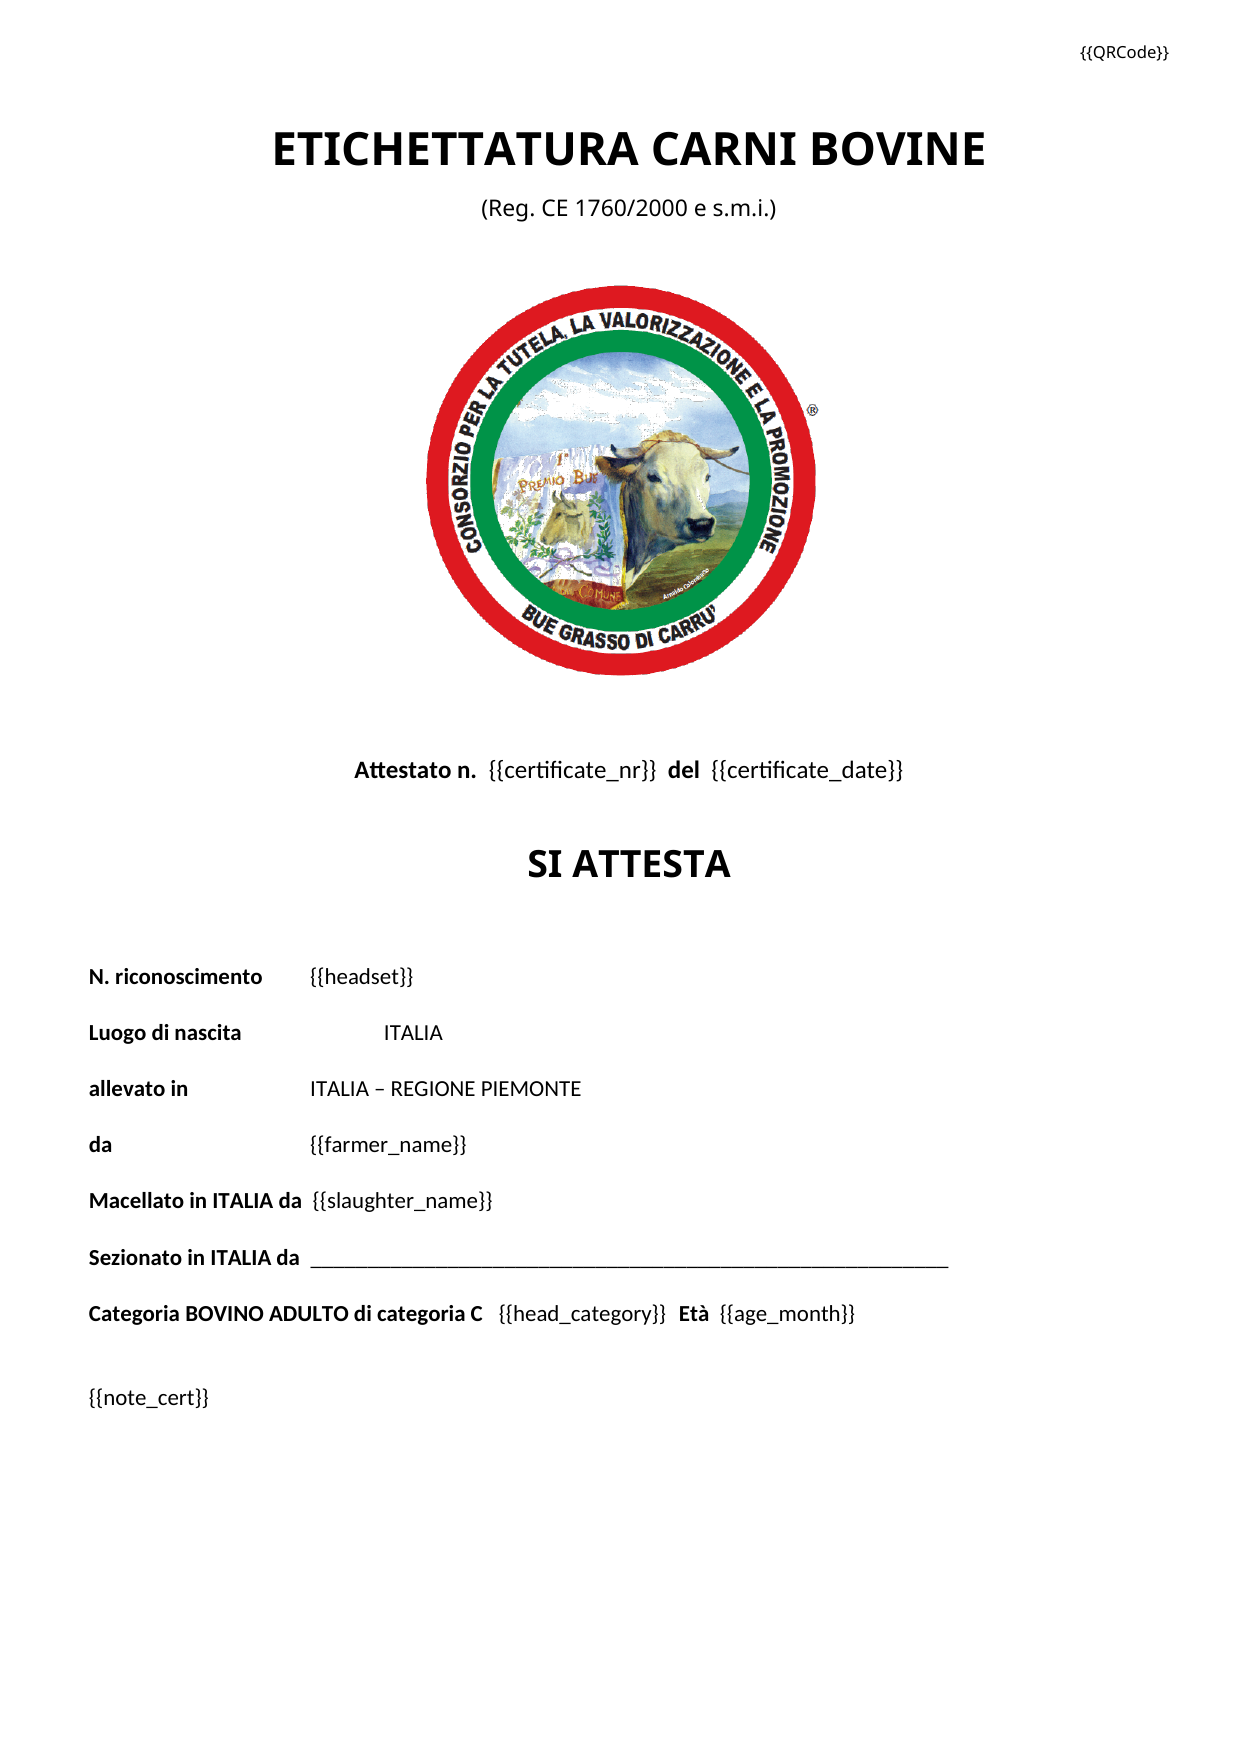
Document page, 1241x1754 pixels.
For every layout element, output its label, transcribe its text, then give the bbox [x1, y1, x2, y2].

text {{QRCode}} [89, 41, 1169, 63]
text (Reg. CE 1760/2000 e s.m.i.) [89, 192, 1169, 223]
text Macellato in ITALIA da {{slaughter_name}} [89, 1187, 1169, 1214]
subtitle SI ATTESTA [89, 838, 1169, 889]
text da {{farmer_name}} [89, 1131, 1169, 1158]
text Categoria BOVINO ADULTO di categoria C {{head_category}} Età {{age_month}} [89, 1299, 1169, 1327]
text N. riconoscimento {{headset}} [89, 962, 1169, 990]
text {{note_cert}} [89, 1383, 1169, 1411]
text Luogo di nascita ITALIA [89, 1018, 1169, 1046]
subtitle ETICHETTATURA CARNI BOVINE [89, 117, 1169, 179]
text Attestato n. {{certificate_nr}} del {{certificate_date}} [89, 754, 1169, 785]
text Sezionato in ITALIA da ________________________________________________________ [89, 1243, 1169, 1271]
text allevato in ITALIA – REGIONE PIEMONTE [89, 1074, 1169, 1102]
